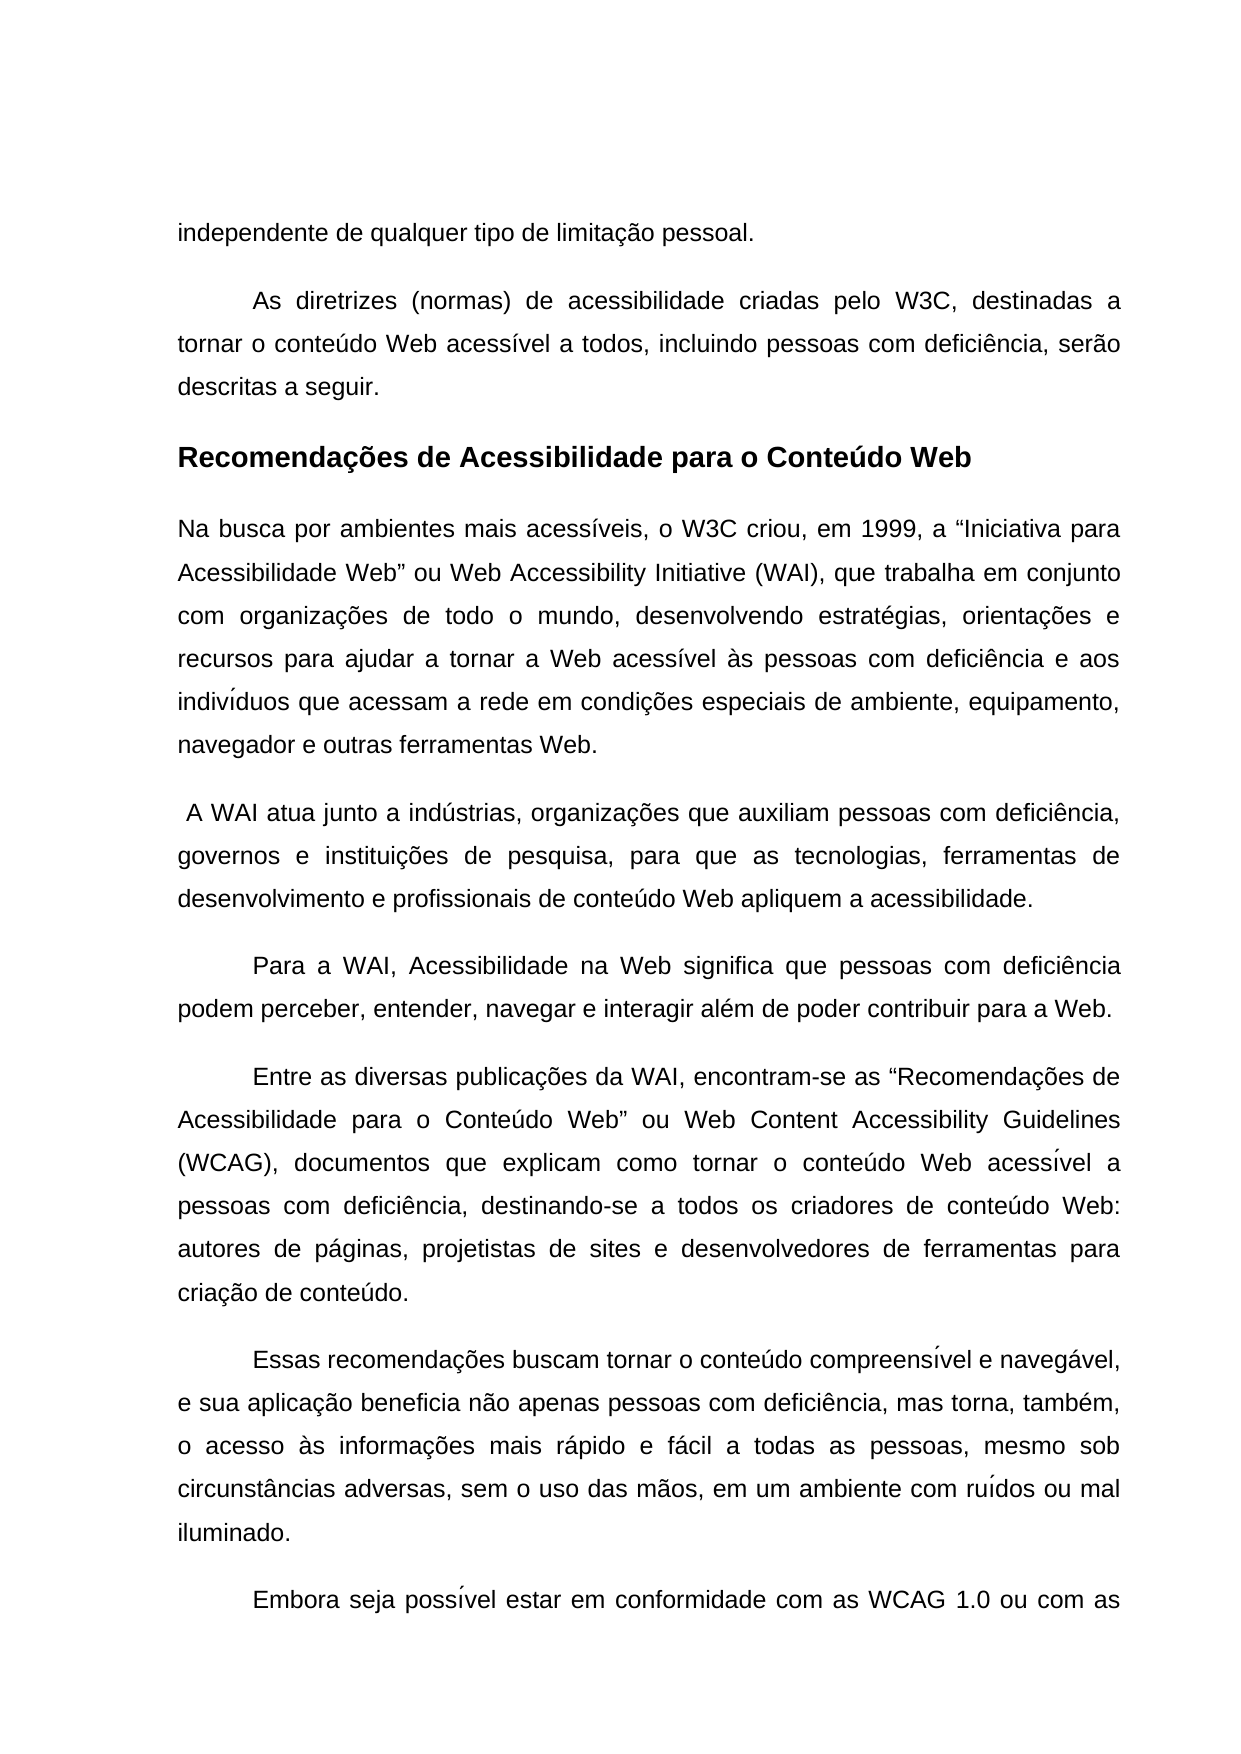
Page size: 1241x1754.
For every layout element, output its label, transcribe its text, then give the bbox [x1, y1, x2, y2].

text Embora seja possı́vel estar em conformidade com as WCAG 1.0 ou com as [177, 1585, 1122, 1614]
text Entre as diversas publicações da WAI, encontram-se as “Recomendações de Acessibilidade para o Conteúdo Web” ou Web Content Accessibility Guidelines (WCAG), documentos que explicam como tornar o conteúdo Web acessı́vel a pessoas com deficiência, destinando-se a todos os criadores de conteúdo Web: autores de páginas, projetistas de sites e desenvolvedores de ferramentas para criação de conteúdo. [177, 1062, 1122, 1306]
text Recomendações de Acessibilidade para o Conteúdo Web [177, 440, 1122, 473]
text Para a WAI, Acessibilidade na Web significa que pessoas com deficiência podem perceber, entender, navegar e interagir além de poder contribuir para a Web. [177, 951, 1122, 1023]
text independente de qualquer tipo de limitação pessoal. [177, 218, 1122, 247]
text Essas recomendações buscam tornar o conteúdo compreensı́vel e navegável, e sua aplicação beneficia não apenas pessoas com deficiência, mas torna, também, o acesso às informações mais rápido e fácil a todas as pessoas, mesmo sob circunstâncias adversas, sem o uso das mãos, em um ambiente com ruı́dos ou mal iluminado. [177, 1345, 1122, 1546]
text As diretrizes (normas) de acessibilidade criadas pelo W3C, destinadas a tornar o conteúdo Web acessível a todos, incluindo pessoas com deficiência, serão descritas a seguir. [177, 286, 1122, 401]
text A WAI atua junto a indústrias, organizações que auxiliam pessoas com deficiência, governos e instituições de pesquisa, para que as tecnologias, ferramentas de desenvolvimento e profissionais de conteúdo Web apliquem a acessibilidade. [177, 797, 1122, 912]
text Na busca por ambientes mais acessíveis, o W3C criou, em 1999, a “Iniciativa para Acessibilidade Web” ou Web Accessibility Initiative (WAI), que trabalha em conjunto com organizações de todo o mundo, desenvolvendo estratégias, orientações e recursos para ajudar a tornar a Web acessível às pessoas com deficiência e aos indivı́duos que acessam a rede em condições especiais de ambiente, equipamento, navegador e outras ferramentas Web. [177, 514, 1122, 759]
